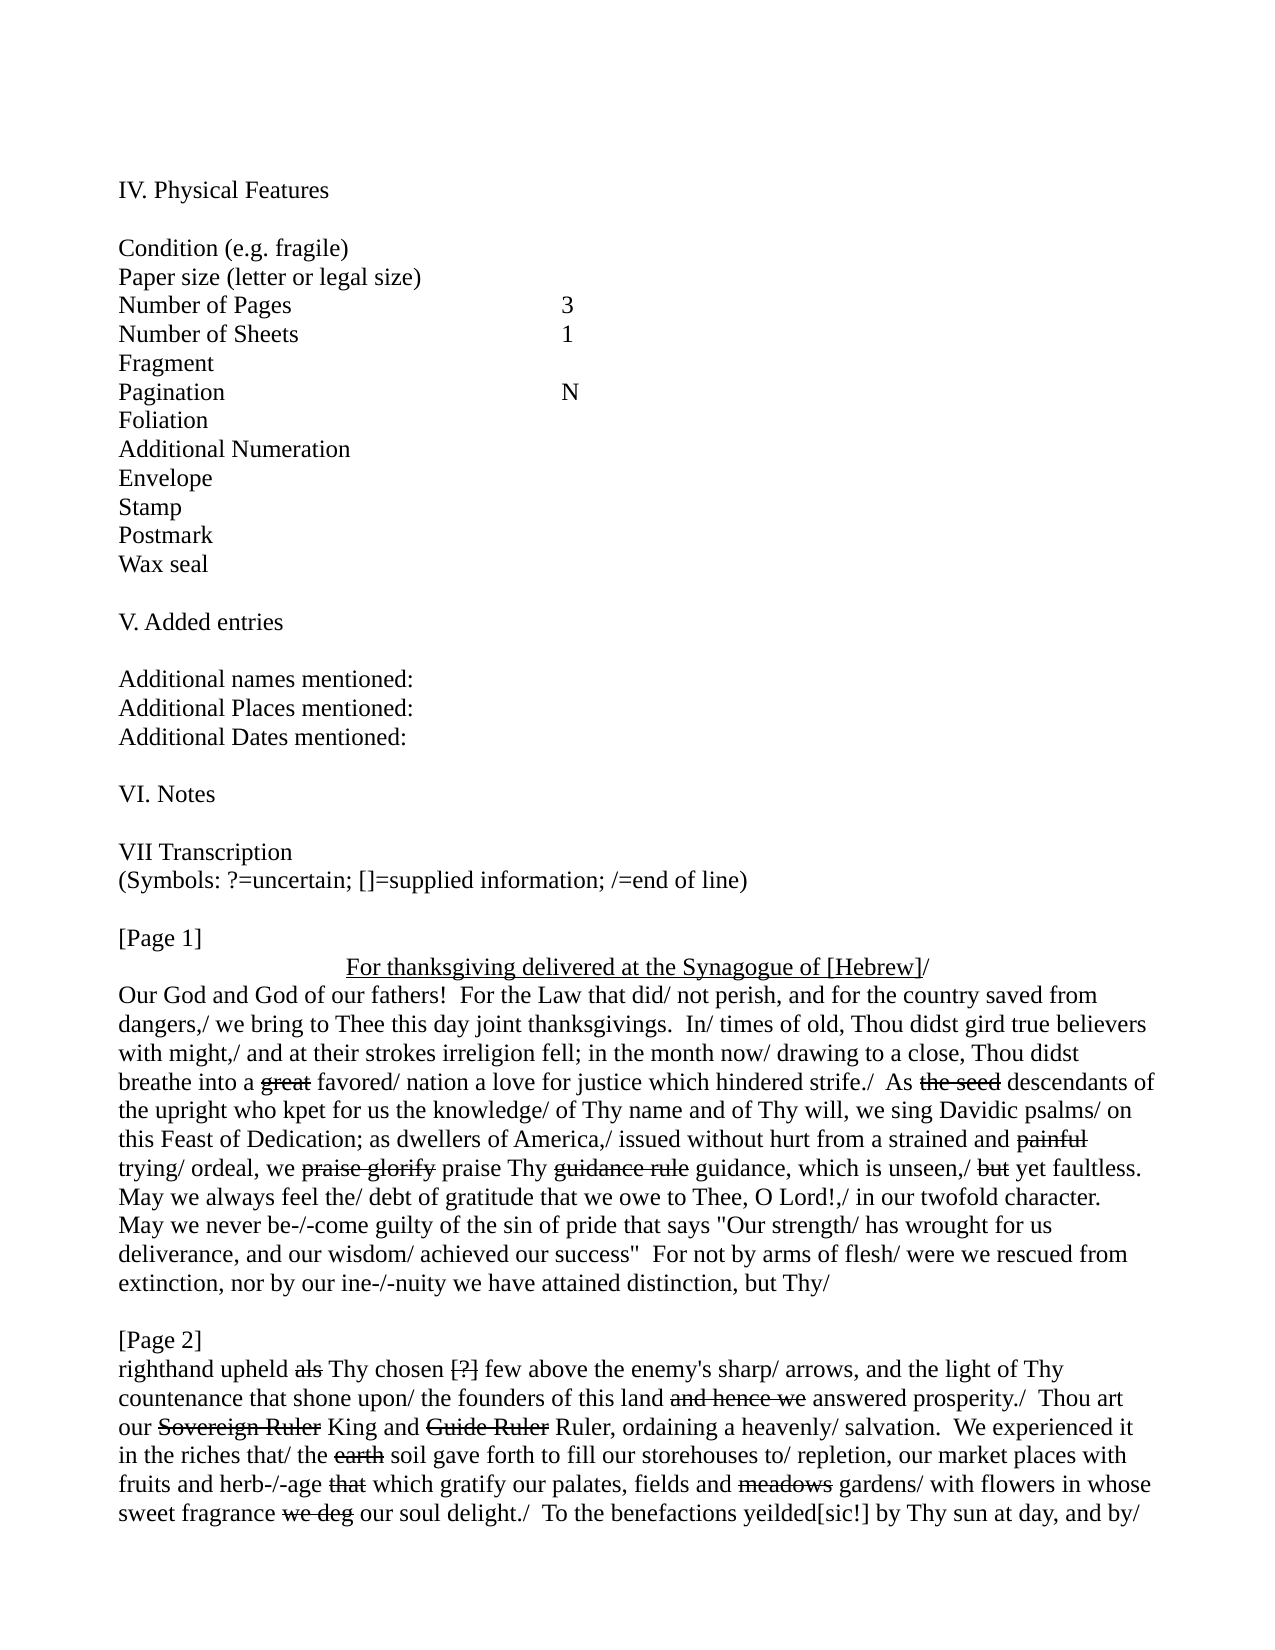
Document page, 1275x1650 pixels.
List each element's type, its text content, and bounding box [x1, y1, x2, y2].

text Number of Sheets 1 [118, 319, 1157, 348]
text Number of Pages 3 [118, 291, 1157, 319]
text VII Transcription [118, 837, 1157, 866]
text Additional Places mentioned: [118, 693, 1157, 722]
text Our God and God of our fathers! For the Law that did/ not perish, and for the country saved from dangers,/ we bring to Thee this day joint thanksgivings. In/ times of old, Thou didst gird true believers with might,/ and at their strokes irreligion fell; in the month now/ drawing to a close, Thou didst breathe into a great favored/ nation a love for justice which hindered strife./ As the seed descendants of the upright who kpet for us the knowledge/ of Thy name and of Thy will, we sing Davidic psalms/ on this Feast of Dedication; as dwellers of America,/ issued without hurt from a strained and painful trying/ ordeal, we praise glorify praise Thy guidance rule guidance, which is unseen,/ but yet faultless. May we always feel the/ debt of gratitude that we owe to Thee, O Lord!,/ in our twofold character. May we never be-/-come guilty of the sin of pride that says "Our strength/ has wrought for us deliverance, and our wisdom/ achieved our success" For not by arms of flesh/ were we rescued from extinction, nor by our ine-/-nuity we have attained distinction, but Thy/ [118, 981, 1157, 1297]
text Additional names mentioned: [118, 664, 1157, 693]
text Envelope [118, 463, 1157, 492]
text Fragment [118, 348, 1157, 377]
text IV. Physical Features [118, 176, 1157, 204]
text [Page 1] [118, 923, 1157, 952]
text For thanksgiving delivered at the Synagogue of [Hebrew]/ [118, 952, 1157, 981]
text Wax seal [118, 549, 1157, 578]
text Postma rk [118, 521, 1157, 549]
text Pagination N [118, 377, 1157, 406]
text (Symbols: ?=uncertain; []=supplied information; /=end of line) [118, 866, 1157, 894]
text Additional Dates mentioned: [118, 722, 1157, 751]
text Condition (e.g. fragile) [118, 233, 1157, 262]
text V. Added entries [118, 607, 1157, 636]
text righthand upheld als Thy chosen [?] few above the enemy's sharp/ arrows, and the light of Thy countenance that shone upon/ the founders of this land and hence we answered prosperity./ Thou art our Sovereign Ruler King and Guide Ruler Ruler, ordaining a heavenly/ salvation. We experienced it in the riches that/ the earth soil gave forth to fill our storehouses to/ repletion, our market places with fruits and herb-/-age that which gratify our palates, fields and meadows gardens/ with flowers in whose sweet fragrance we deg our soul delight./ To the benefactions yeilded[sic!] by Thy sun at day, and by/ [118, 1354, 1157, 1527]
text Paper size (letter or legal size) [118, 262, 1157, 291]
text Stamp [118, 492, 1157, 521]
text Additional Numeration [118, 434, 1157, 463]
text Foliation [118, 406, 1157, 434]
text [Page 2] [118, 1326, 1157, 1354]
text VI. Notes [118, 779, 1157, 808]
